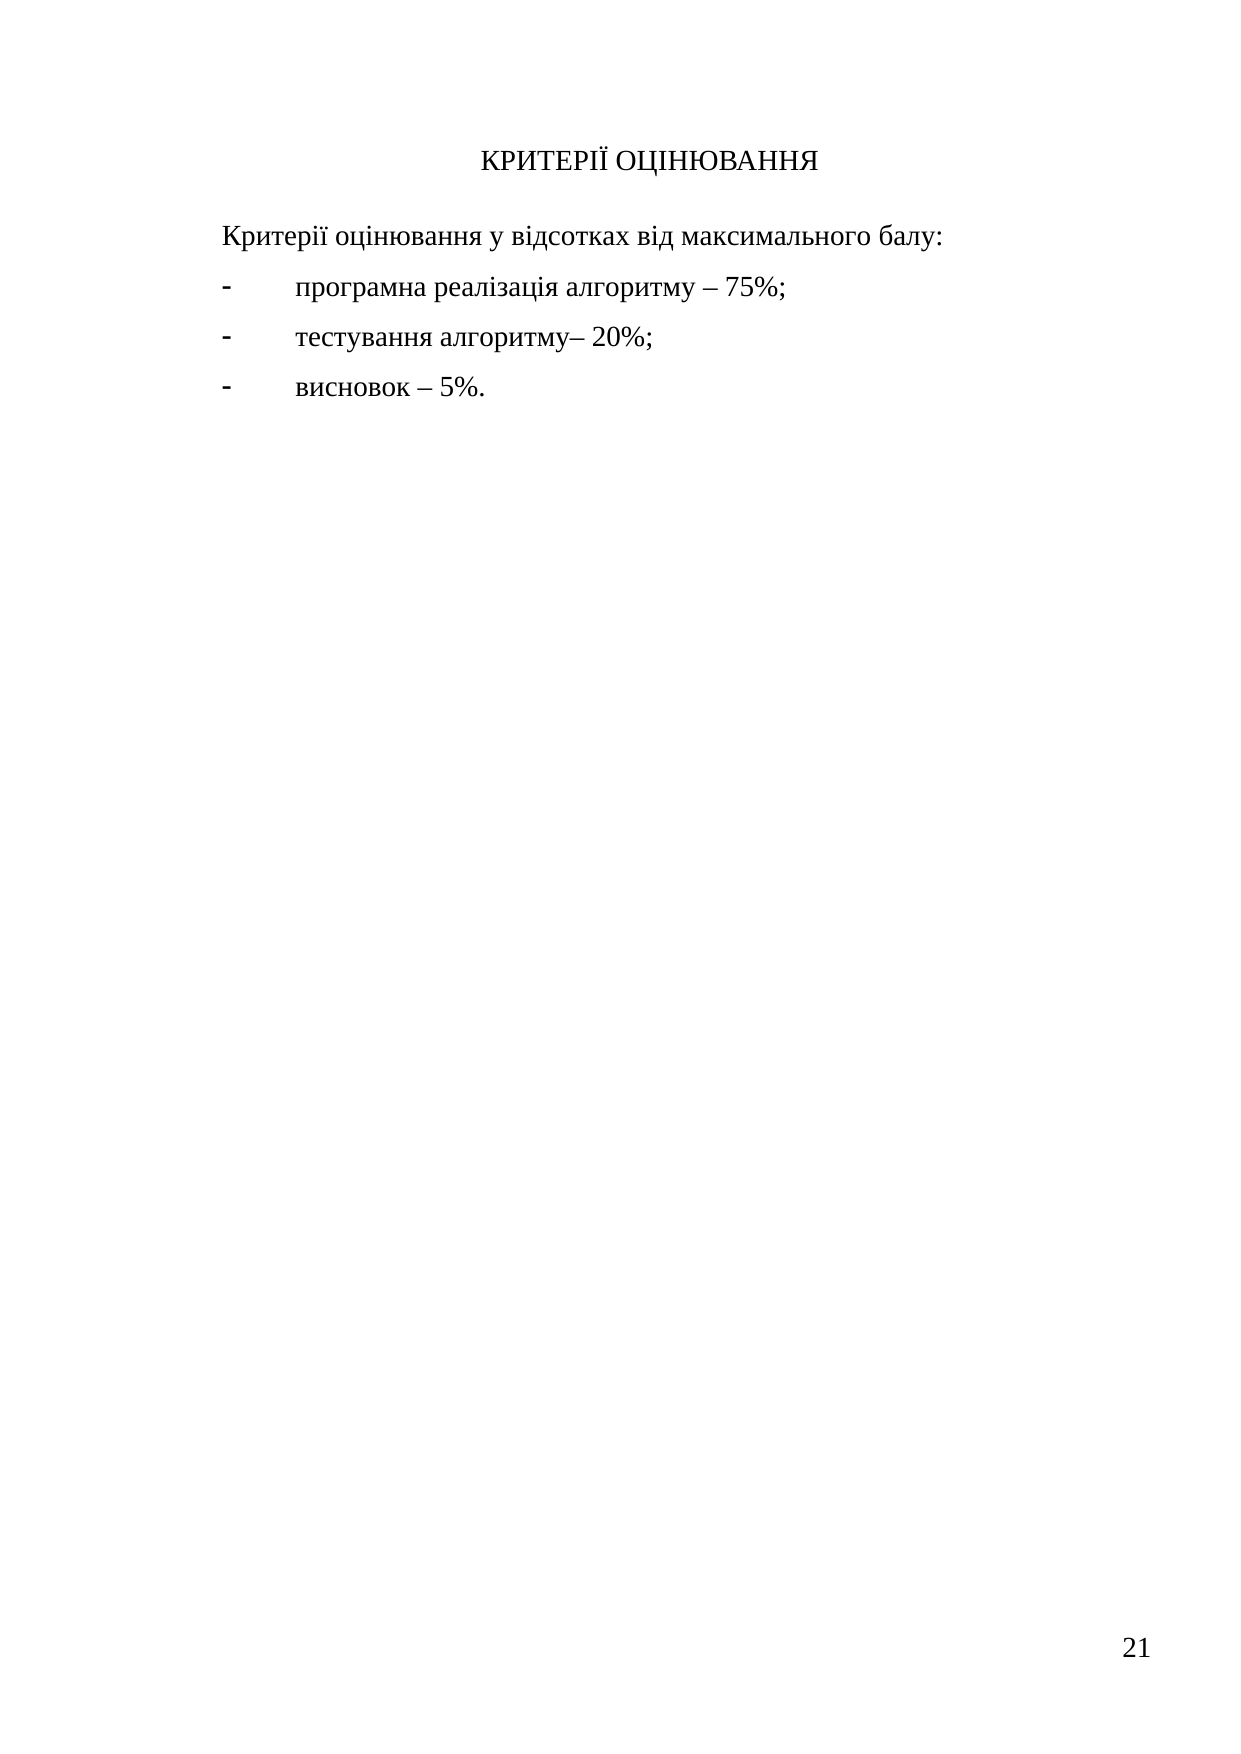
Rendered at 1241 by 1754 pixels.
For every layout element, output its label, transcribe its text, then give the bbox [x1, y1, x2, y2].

text Критерії оцінювання у відсотках від максимального балу: [148, 218, 1152, 252]
list програмна реалізація алгоритму – 75%; [222, 269, 1152, 302]
list висновок – 5%. [222, 369, 1152, 403]
subtitle Критерії оцінювання [148, 143, 1152, 177]
list тестування алгоритму– 20%; [222, 319, 1152, 353]
